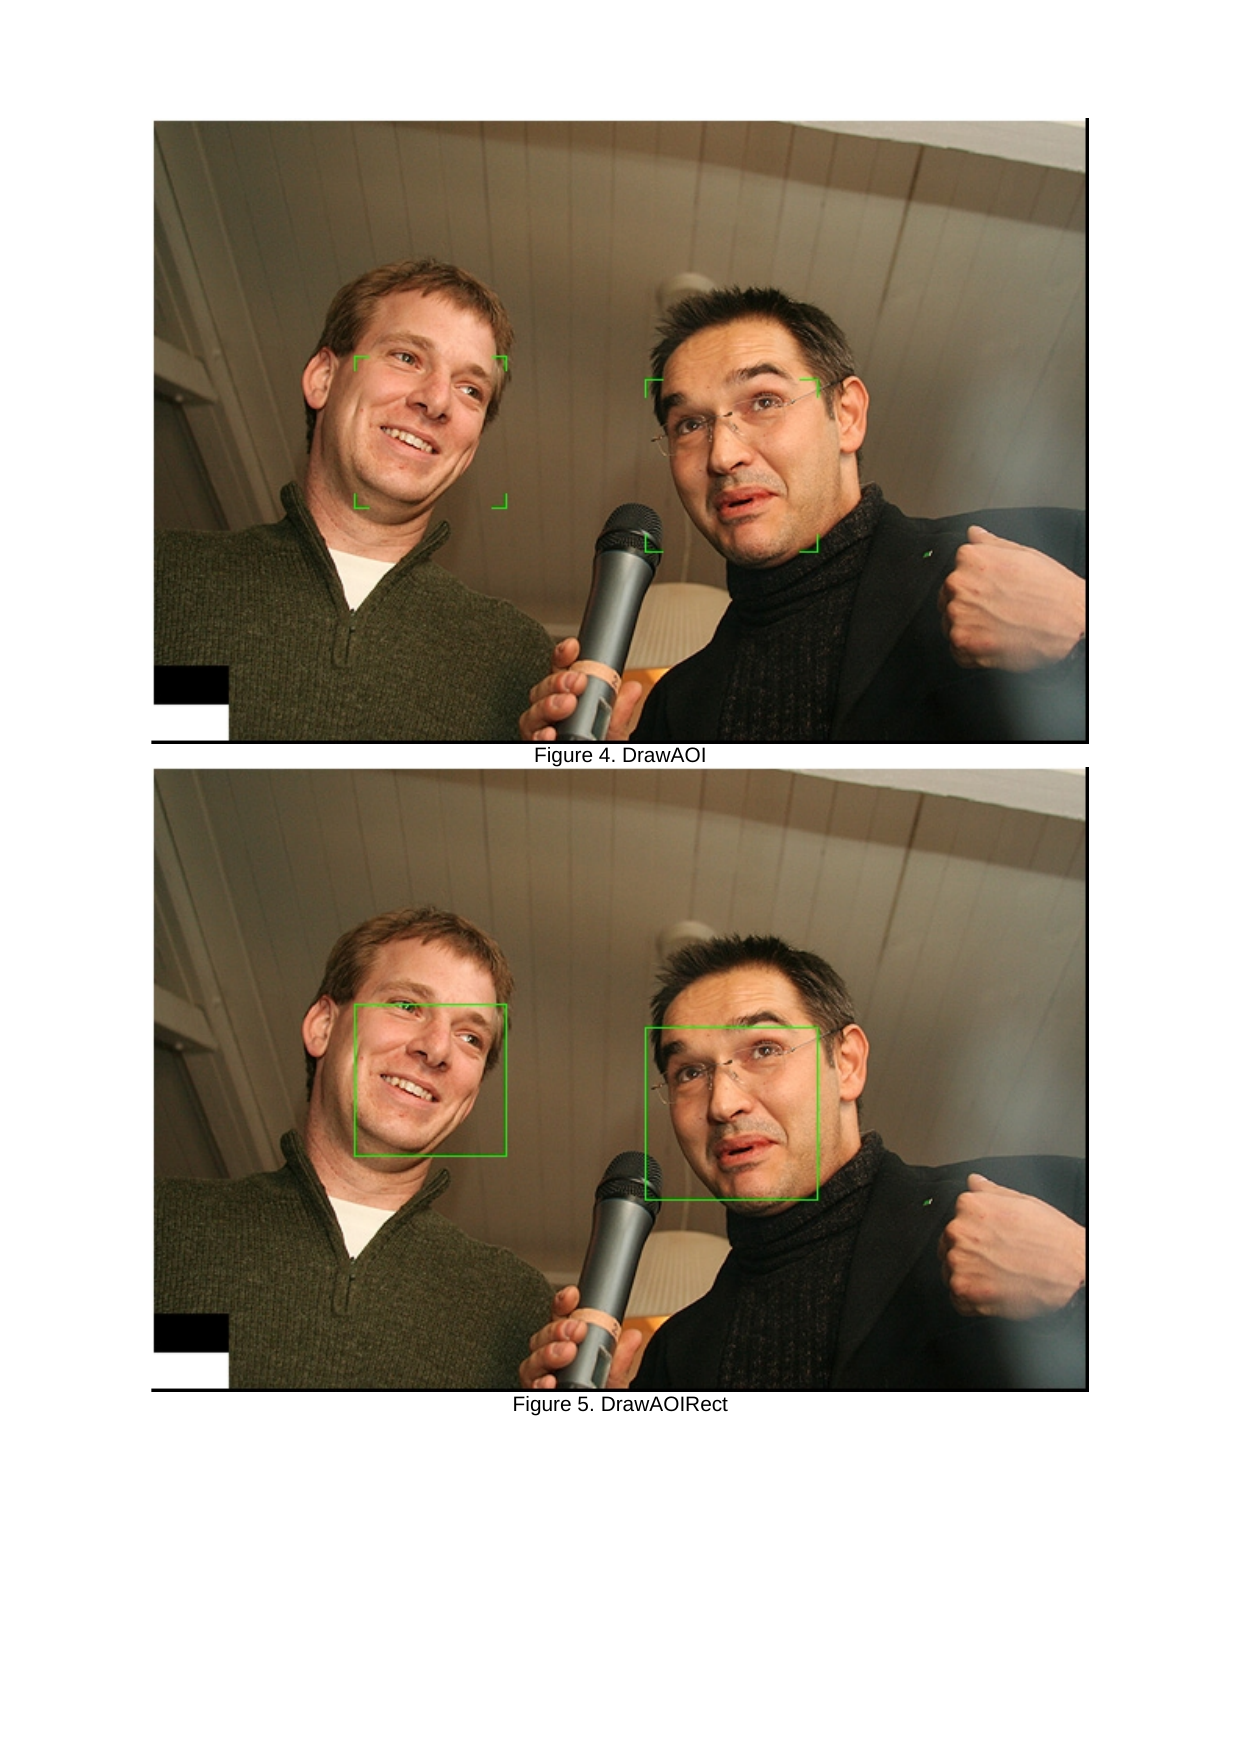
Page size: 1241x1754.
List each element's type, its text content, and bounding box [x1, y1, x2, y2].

text Figure 5. DrawAOIRect [118, 791, 1122, 1416]
picture [151, 118, 1089, 744]
picture [151, 767, 1089, 1392]
text Figure 4. DrawAOI [118, 166, 1122, 767]
